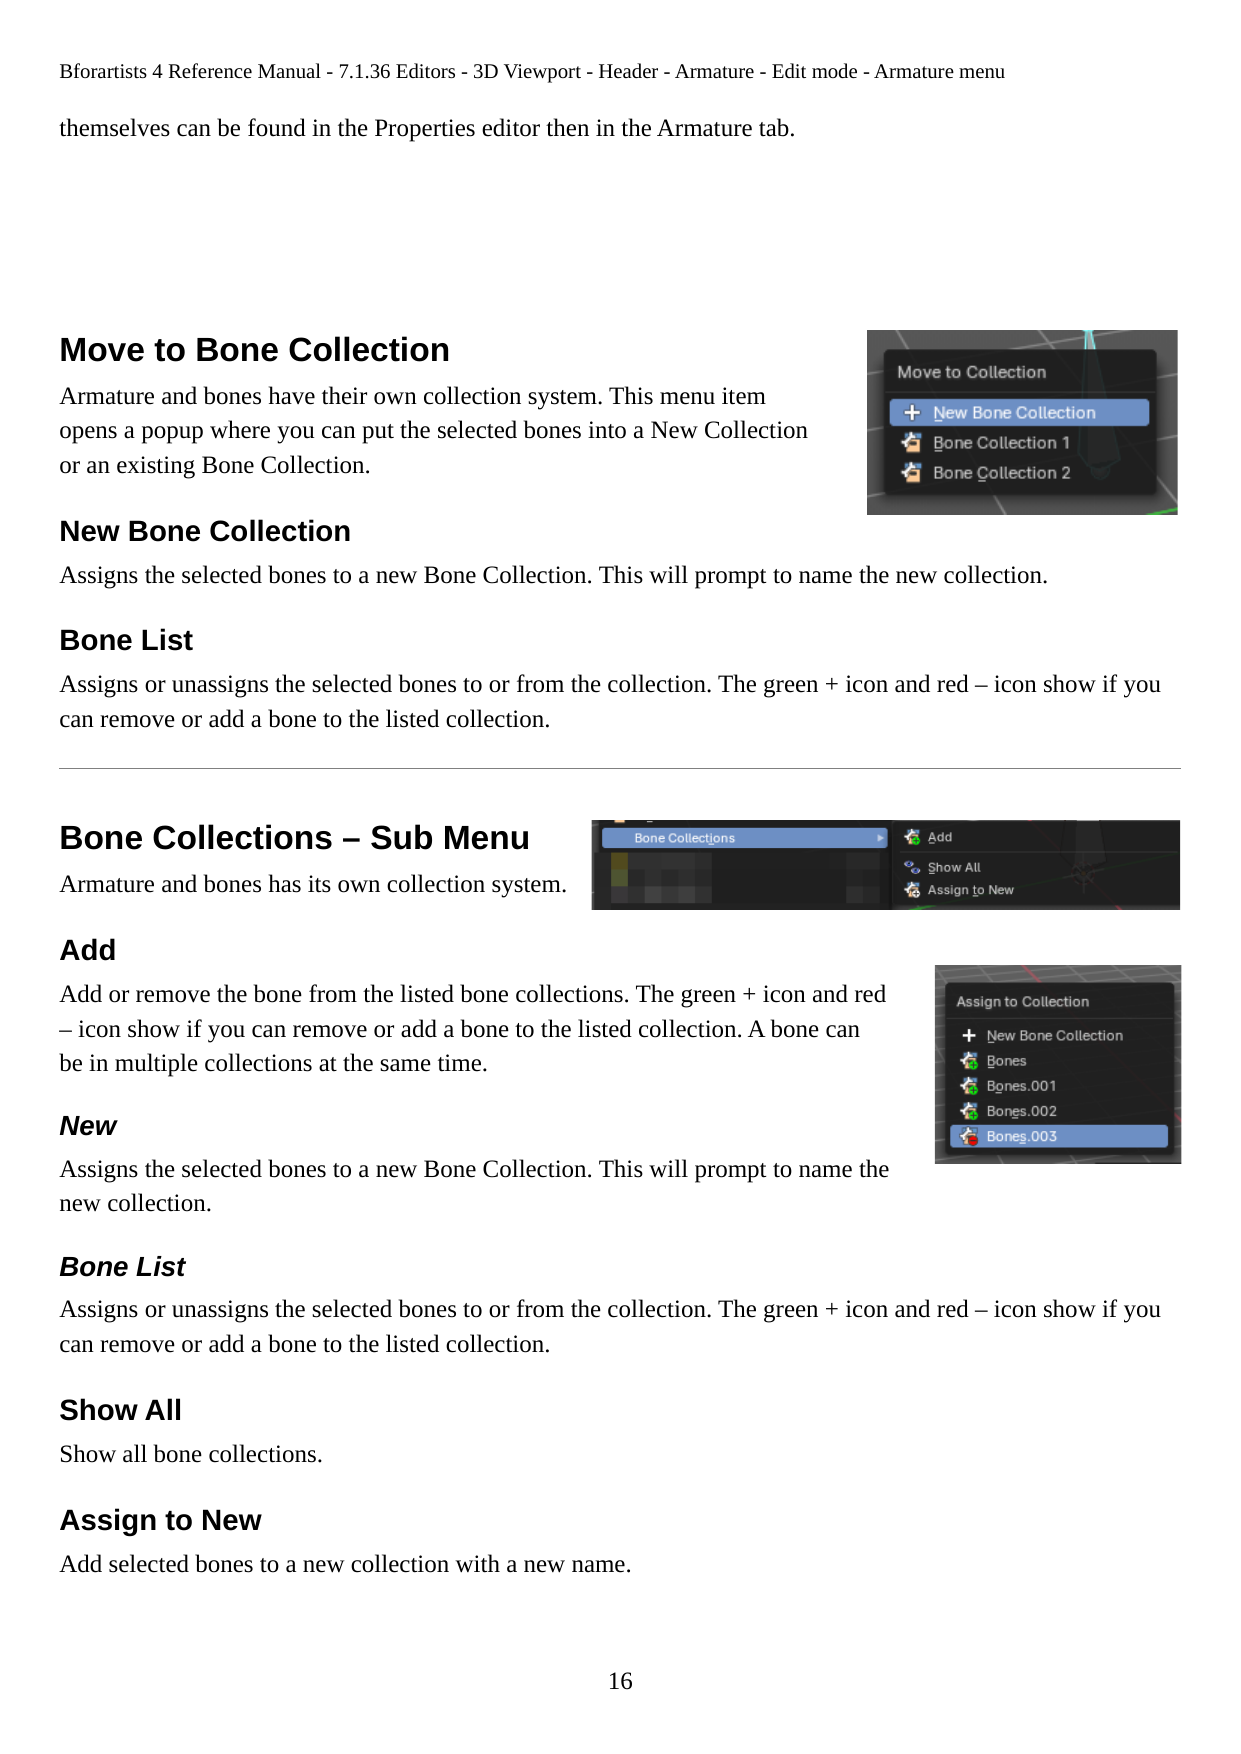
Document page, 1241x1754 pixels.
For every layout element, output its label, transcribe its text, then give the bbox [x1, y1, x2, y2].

subtitle Add [59, 933, 1181, 967]
subtitle Bone Collections – Sub Menu [59, 818, 1181, 857]
subtitle New [59, 1110, 934, 1142]
text Add or remove the bone from the listed bone collections. The green + icon and red – icon show if you can remove or add a bone to the listed collection. A bone can be in multiple collections at the same time. [59, 979, 934, 1077]
text Assigns or unassigns the selected bones to or from the collection. The green + icon and red – icon show if you can remove or add a bone to the listed collection. [59, 1294, 1181, 1358]
text Add selected bones to a new collection with a new name. [59, 1549, 1181, 1577]
subtitle Assign to New [59, 1502, 1181, 1536]
subtitle New Bone Collection [59, 513, 1181, 547]
text Armature and bones have their own collection system. This menu item opens a popup where you can put the selected bones into a New Collection or an existing Bone Collection. [59, 381, 867, 478]
subtitle Bone List [59, 623, 1181, 657]
text Assigns or unassigns the selected bones to or from the collection. The green + icon and red – icon show if you can remove or add a bone to the listed collection. [59, 669, 1181, 733]
text Assigns the selected bones to a new Bone Collection. This will prompt to name the new collection. [59, 1154, 1181, 1217]
subtitle Show All [59, 1393, 1181, 1426]
subtitle Bone List [59, 1250, 1181, 1282]
text themselves can be found in the Properties editor then in the Armature tab. [59, 113, 1181, 141]
text Armature and bones has its own collection system. [59, 869, 591, 898]
text Assigns the selected bones to a new Bone Collection. This will prompt to name the new collection. [59, 560, 1181, 588]
subtitle Move to Bone Collection [59, 330, 867, 368]
picture [934, 965, 1182, 1164]
text Show all bone collections. [59, 1439, 1181, 1468]
picture [867, 330, 1178, 515]
picture [591, 820, 1180, 910]
